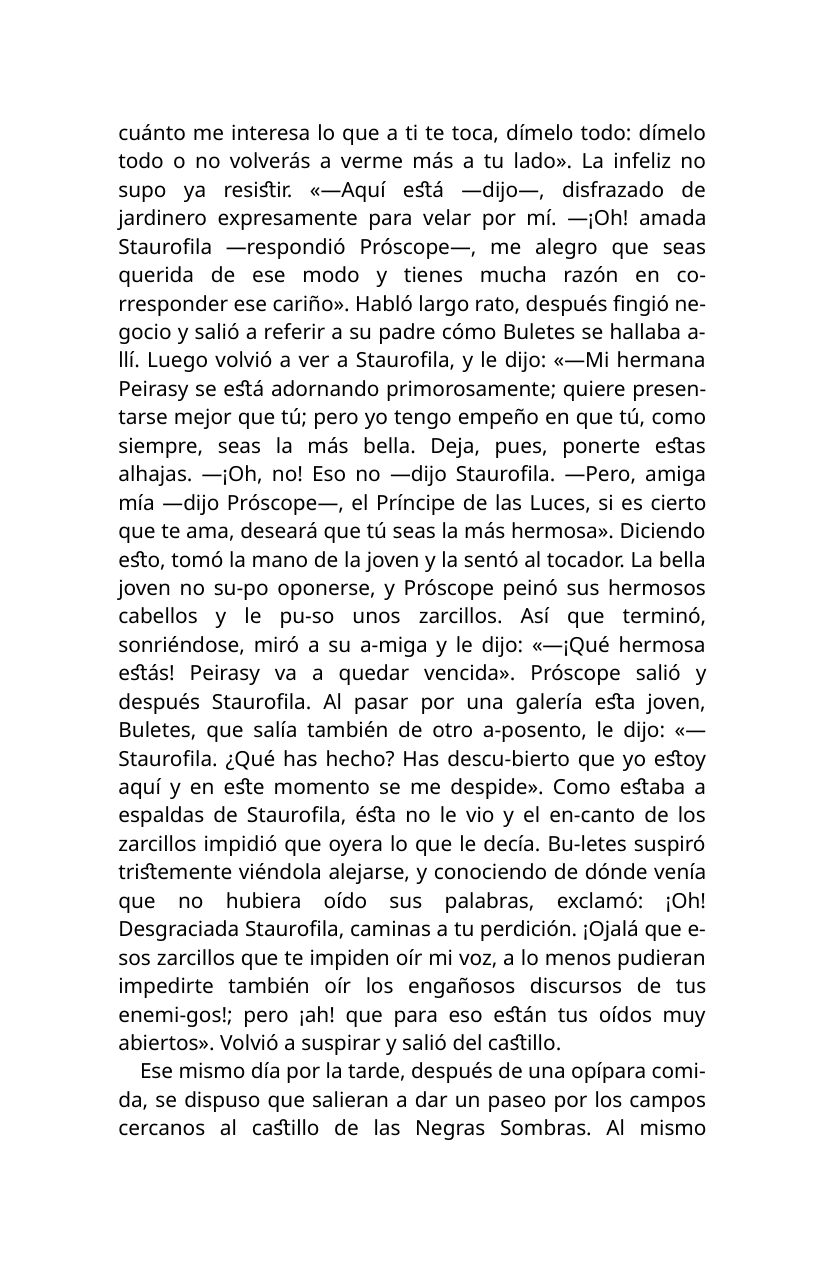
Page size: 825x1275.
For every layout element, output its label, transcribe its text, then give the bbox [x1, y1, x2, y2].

text Ese mismo día por la tarde, después de una opípara comi-da, se dispuso que salieran a dar un paseo por los campos cercanos al caﬆillo de las Negras Sombras. Al mismo [118, 1057, 707, 1142]
text cuánto me interesa lo que a ti te toca, dímelo todo: dímelo todo o no volverás a verme más a tu lado». La infeliz no supo ya resiﬆir. «—Aquí eﬆá —dijo—, disfrazado de jardinero expresamente para velar por mí. —¡Oh! amada Staurofila —respondió Próscope—, me alegro que seas querida de ese modo y tienes mucha razón en co-rresponder ese cariño». Habló largo rato, después fingió ne-gocio y salió a referir a su padre cómo Buletes se hallaba a-llí. Luego volvió a ver a Staurofila, y le dijo: «—Mi hermana Peirasy se eﬆá adornando primorosamente; quiere presen-tarse mejor que tú; pero yo tengo empeño en que tú, como siempre, seas la más bella. Deja, pues, ponerte eﬆas alhajas. —¡Oh, no! Eso no —dijo Staurofila. —Pero, amiga mía —dijo Próscope—, el Príncipe de las Luces, si es cierto que te ama, deseará que tú seas la más hermosa». Diciendo eﬆo, tomó la mano de la joven y la sentó al tocador. La bella joven no su-po oponerse, y Próscope peinó sus hermosos cabellos y le pu-so unos zarcillos. Así que terminó, sonriéndose, miró a su a-miga y le dijo: «—¡Qué hermosa eﬆás! Peirasy va a quedar vencida». Próscope salió y después Staurofila. Al pasar por una galería eﬆa joven, Buletes, que salía también de otro a-posento, le dijo: «—Staurofila. ¿Qué has hecho? Has descu-bierto que yo eﬆoy aquí y en eﬆe momento se me despide». Como eﬆaba a espaldas de Staurofila, éﬆa no le vio y el en-canto de los zarcillos impidió que oyera lo que le decía. Bu-letes suspiró triﬆemente viéndola alejarse, y conociendo de dónde venía que no hubiera oído sus palabras, exclamó: ¡Oh! Desgraciada Staurofila, caminas a tu perdición. ¡Ojalá que e-sos zarcillos que te impiden oír mi voz, a lo menos pudieran impedirte también oír los engañosos discursos de tus enemi-gos!; pero ¡ah! que para eso eﬆán tus oídos muy abiertos». Volvió a suspirar y salió del caﬆillo. [118, 118, 707, 1057]
